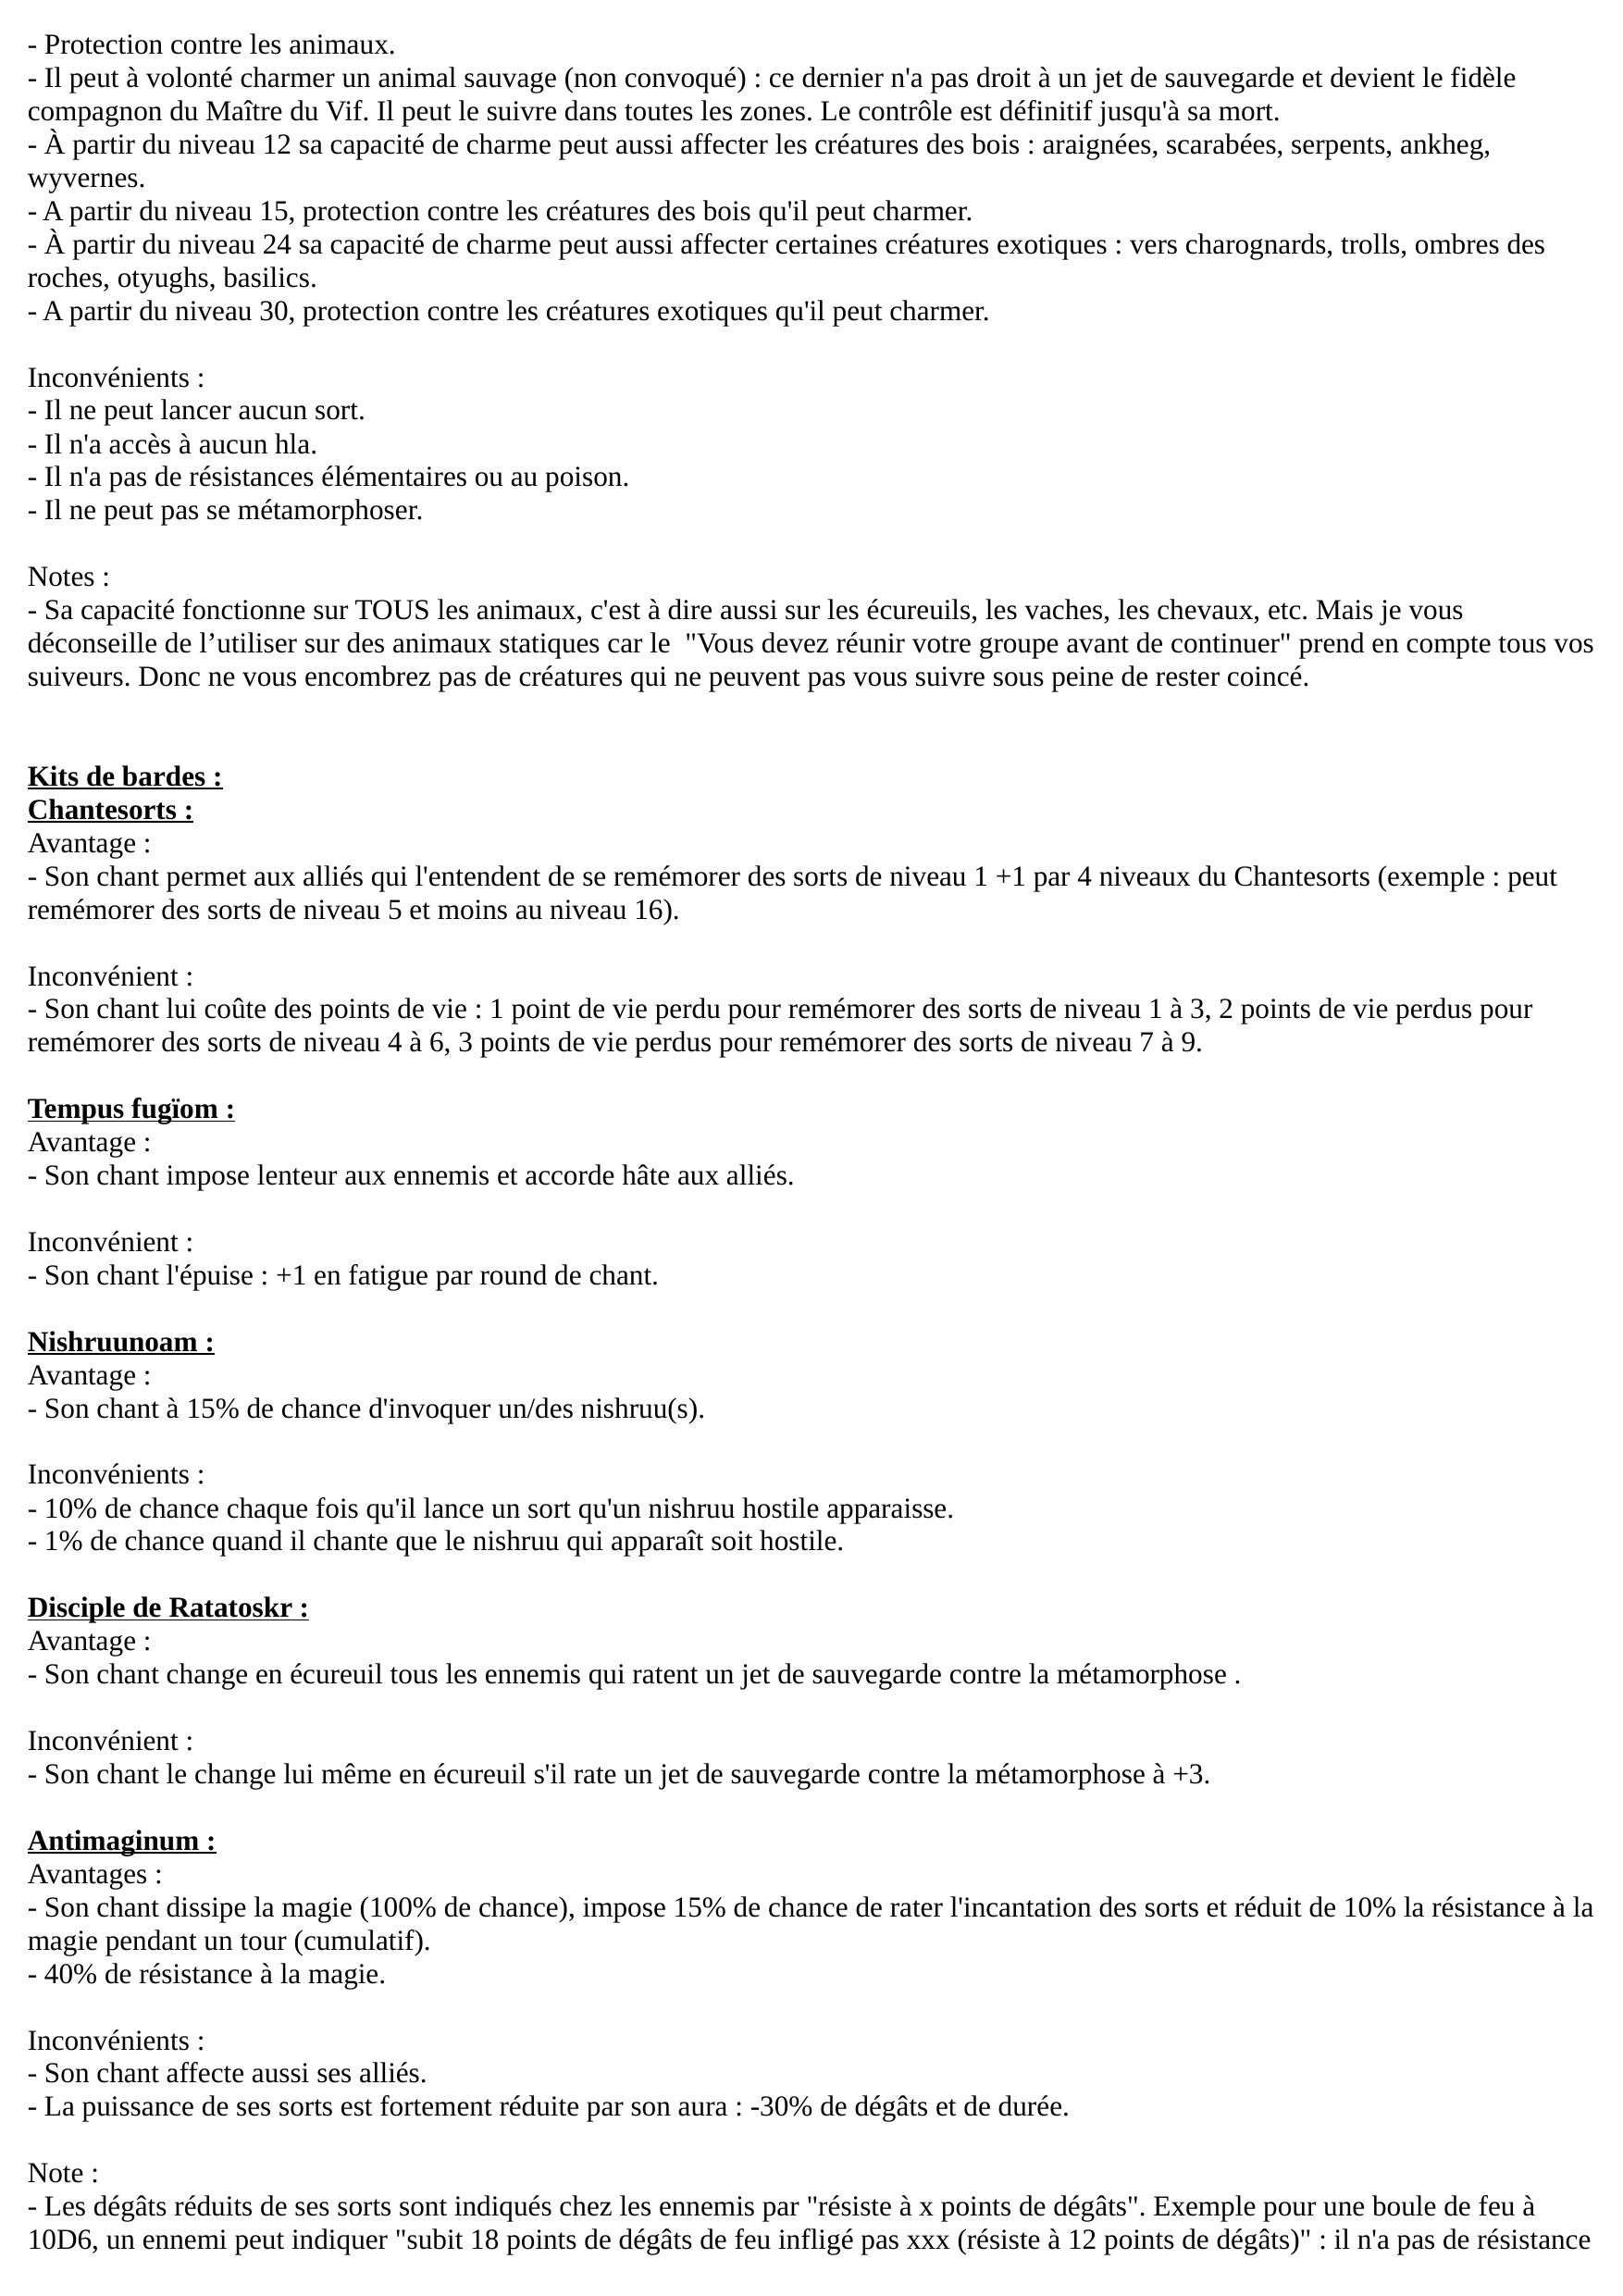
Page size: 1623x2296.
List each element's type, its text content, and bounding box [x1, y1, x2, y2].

text - Il n'a pas de résistances élémentaires ou au poison. [27, 460, 1595, 493]
text Note : [27, 2155, 1595, 2189]
text Avantages : [27, 1856, 1595, 1890]
text - 40% de résistance à la magie. [27, 1956, 1595, 1990]
text - Il peut à volonté charmer un animal sauvage (non convoqué) : ce dernier n'a pas droit à un jet de sauvegarde et devient le fidèle compagnon du Maître du Vif. Il peut le suivre dans toutes les zones. Le contrôle est définitif jusqu'à sa mort. [27, 60, 1595, 127]
text - Protection contre les animaux. [27, 27, 1595, 60]
text - Son chant impose lenteur aux ennemis et accorde hâte aux alliés. [27, 1158, 1595, 1191]
text - La puissance de ses sorts est fortement réduite par son aura : -30% de dégâts et de durée. [27, 2090, 1595, 2122]
text - Il ne peut lancer aucun sort. [27, 393, 1595, 427]
text - Les dégâts réduits de ses sorts sont indiqués chez les ennemis par "résiste à x points de dégâts". Exemple pour une boule de feu à 10D6, un ennemi peut indiquer "subit 18 points de dégâts de feu infligé pas xxx (résiste à 12 points de dégâts)" : il n'a pas de résistance [27, 2189, 1595, 2255]
text Inconvénient : [27, 959, 1595, 992]
text - Son chant à 15% de chance d'invoquer un/des nishruu(s). [27, 1391, 1595, 1424]
text - 1% de chance quand il chante que le nishruu qui apparaît soit hostile. [27, 1524, 1595, 1558]
text Notes : [27, 559, 1595, 592]
text Antimaginum : [27, 1823, 1595, 1856]
text - A partir du niveau 15, protection contre les créatures des bois qu'il peut charmer. [27, 193, 1595, 227]
text Inconvénient : [27, 1224, 1595, 1258]
text Kits de bardes : [27, 759, 1595, 792]
text Inconvénient : [27, 1723, 1595, 1756]
text Avantage : [27, 1124, 1595, 1158]
text - À partir du niveau 24 sa capacité de charme peut aussi affecter certaines créatures exotiques : vers charognards, trolls, ombres des roches, otyughs, basilics. [27, 227, 1595, 293]
text - Il ne peut pas se métamorphoser. [27, 493, 1595, 526]
text - A partir du niveau 30, protection contre les créatures exotiques qu'il peut charmer. [27, 293, 1595, 327]
text Inconvénients : [27, 360, 1595, 393]
text - Son chant permet aux alliés qui l'entendent de se remémorer des sorts de niveau 1 +1 par 4 niveaux du Chantesorts (exemple : peut remémorer des sorts de niveau 5 et moins au niveau 16). [27, 859, 1595, 925]
text - Son chant change en écureuil tous les ennemis qui ratent un jet de sauvegarde contre la métamorphose . [27, 1657, 1595, 1690]
text Avantage : [27, 1358, 1595, 1391]
text Avantage : [27, 1623, 1595, 1657]
text Inconvénients : [27, 1458, 1595, 1491]
text - Il n'a accès à aucun hla. [27, 427, 1595, 460]
text - Son chant dissipe la magie (100% de chance), impose 15% de chance de rater l'incantation des sorts et réduit de 10% la résistance à la magie pendant un tour (cumulatif). [27, 1890, 1595, 1956]
text - À partir du niveau 12 sa capacité de charme peut aussi affecter les créatures des bois : araignées, scarabées, serpents, ankheg, wyvernes. [27, 127, 1595, 193]
text - Son chant affecte aussi ses alliés. [27, 2056, 1595, 2090]
text Disciple de Ratatoskr : [27, 1590, 1595, 1623]
text - 10% de chance chaque fois qu'il lance un sort qu'un nishruu hostile apparaisse. [27, 1491, 1595, 1524]
text Avantage : [27, 825, 1595, 859]
text - Sa capacité fonctionne sur TOUS les animaux, c'est à dire aussi sur les écureuils, les vaches, les chevaux, etc. Mais je vous déconseille de l’utiliser sur des animaux statiques car le "Vous devez réunir votre groupe avant de continuer" prend en compte tous vos suiveurs. Donc ne vous encombrez pas de créatures qui ne peuvent pas vous suivre sous peine de rester coincé. [27, 592, 1595, 692]
text - Son chant l'épuise : +1 en fatigue par round de chant. [27, 1258, 1595, 1291]
text Chantesorts : [27, 792, 1595, 825]
text Nishruunoam : [27, 1324, 1595, 1358]
text Inconvénients : [27, 2023, 1595, 2056]
text - Son chant le change lui même en écureuil s'il rate un jet de sauvegarde contre la métamorphose à +3. [27, 1756, 1595, 1790]
text - Son chant lui coûte des points de vie : 1 point de vie perdu pour remémorer des sorts de niveau 1 à 3, 2 points de vie perdus pour remémorer des sorts de niveau 4 à 6, 3 points de vie perdus pour remémorer des sorts de niveau 7 à 9. [27, 992, 1595, 1058]
text Tempus fugïom : [27, 1091, 1595, 1124]
